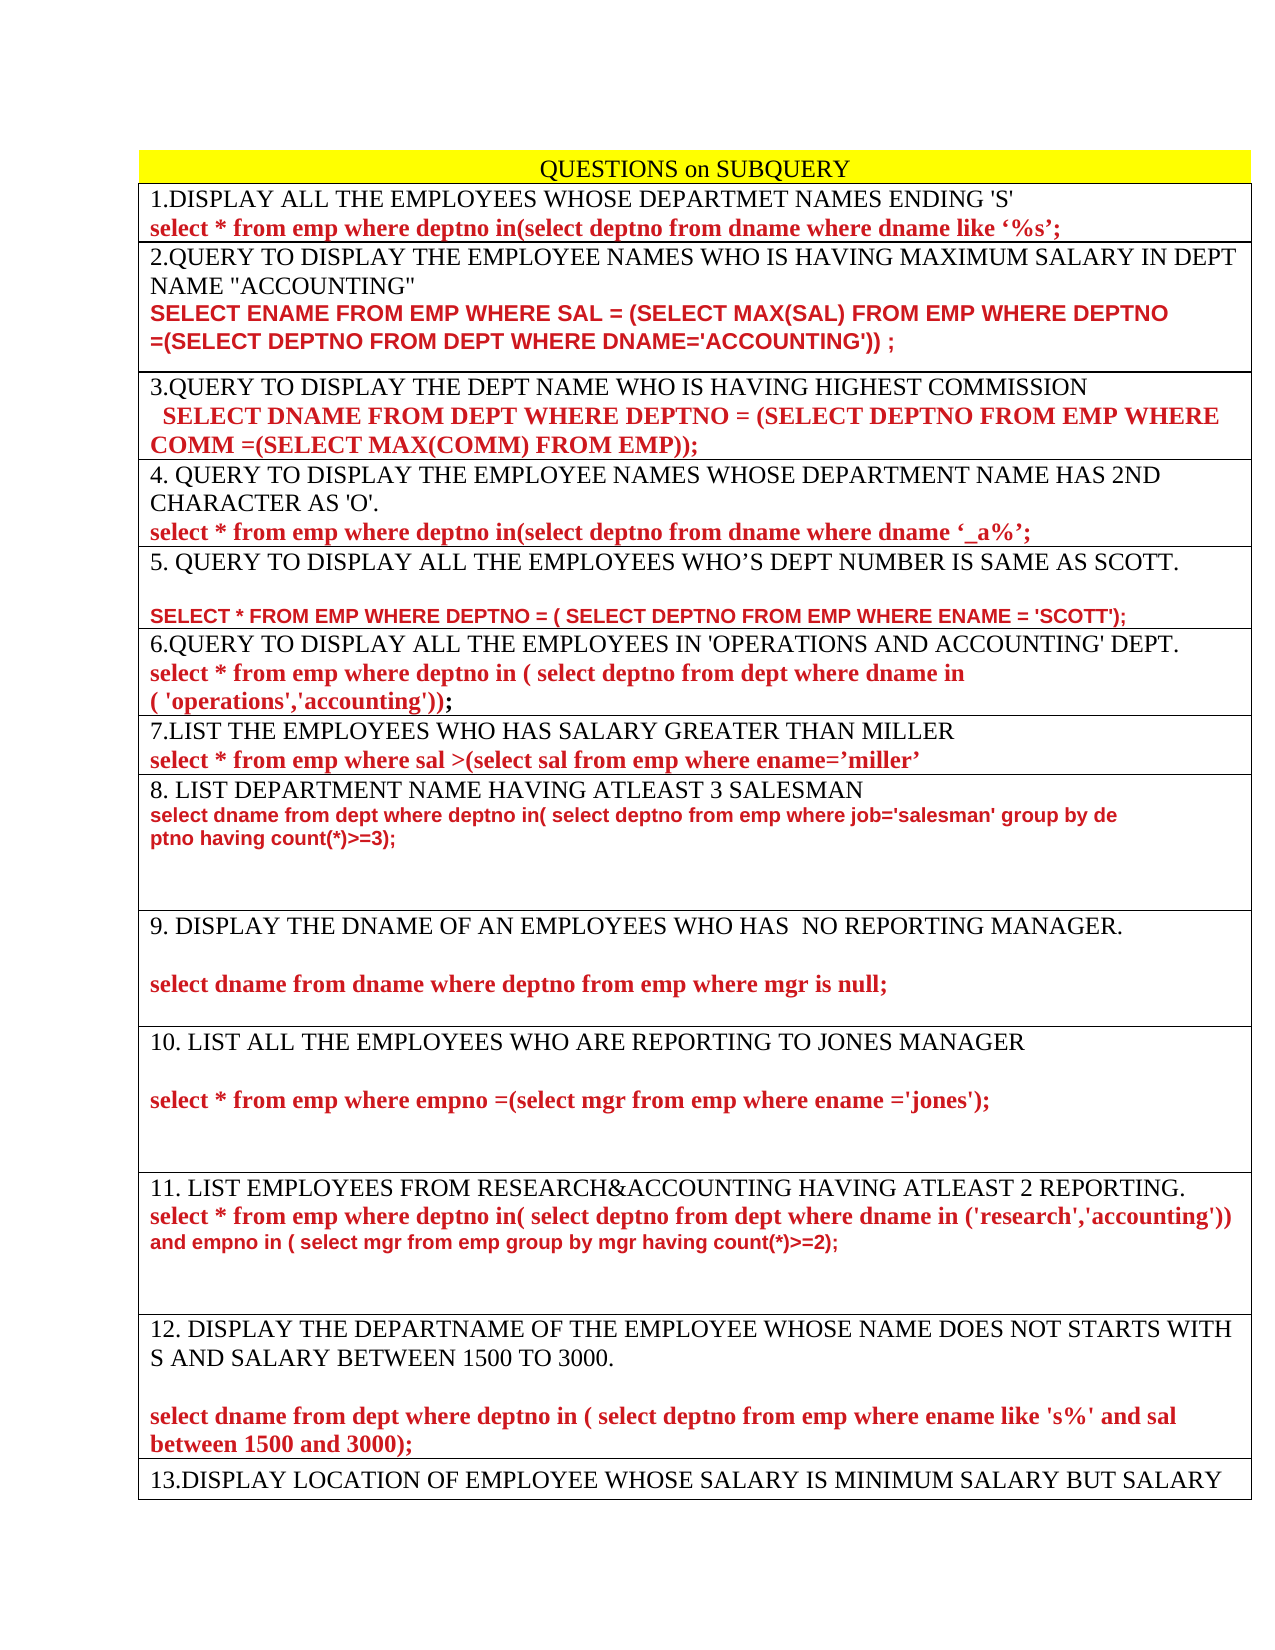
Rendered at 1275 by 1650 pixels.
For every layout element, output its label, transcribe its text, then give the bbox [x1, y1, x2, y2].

table_cell 11. LIST EMPLOYEES FROM RESEARCH&ACCOUNTING HAVING ATLEAST 2 REPORTING. select * from emp where deptno in( select deptno from dept where dname in ('research','accounting')) and empno in ( select mgr from emp group by mgr having count(*)>=2); [139, 1173, 1251, 1313]
table_cell 9. DISPLAY THE DNAME OF AN EMPLOYEES WHO HAS NO REPORTING MANAGER. select dname from dname where deptno from emp where mgr is null; [139, 911, 1251, 1026]
table_cell 8. LIST DEPARTMENT NAME HAVING ATLEAST 3 SALESMAN select dname from dept where deptno in( select deptno from emp where job='salesman' group by de ptno having count(*)>=3); [139, 775, 1251, 910]
table_cell 6.QUERY TO DISPLAY ALL THE EMPLOYEES IN 'OPERATIONS AND ACCOUNTING' DEPT. select * from emp where deptno in ( select deptno from dept where dname in ( 'operations','accounting')); [139, 629, 1251, 715]
table_cell 7.LIST THE EMPLOYEES WHO HAS SALARY GREATER THAN MILLER select * from emp where sal >(select sal from emp where ename=’miller’ [139, 716, 1251, 774]
table_cell 3.QUERY TO DISPLAY THE DEPT NAME WHO IS HAVING HIGHEST COMMISSION SELECT DNAME FROM DEPT WHERE DEPTNO = (SELECT DEPTNO FROM EMP WHERE COMM =(SELECT MAX(COMM) FROM EMP)); [139, 373, 1251, 459]
table_cell 1.DISPLAY ALL THE EMPLOYEES WHOSE DEPARTMET NAMES ENDING 'S' select * from emp where deptno in(select deptno from dname where dname like ‘%s’; [139, 184, 1251, 241]
table_cell 12. DISPLAY THE DEPARTNAME OF THE EMPLOYEE WHOSE NAME DOES NOT STARTS WITH S AND SALARY BETWEEN 1500 TO 3000. select dname from dept where deptno in ( select deptno from emp where ename like 's%' and sal between 1500 and 3000); [139, 1315, 1251, 1458]
table_header QUESTIONS on SUBQUERY [139, 150, 1251, 183]
table_cell 4. QUERY TO DISPLAY THE EMPLOYEE NAMES WHOSE DEPARTMENT NAME HAS 2ND CHARACTER AS 'O'. select * from emp where deptno in(select deptno from dname where dname ‘_a%’; [139, 460, 1251, 546]
table_cell 13.DISPLAY LOCATION OF EMPLOYEE WHOSE SALARY IS MINIMUM SALARY BUT SALARY [139, 1459, 1251, 1499]
table_cell 10. LIST ALL THE EMPLOYEES WHO ARE REPORTING TO JONES MANAGER select * from emp where empno =(select mgr from emp where ename ='jones'); [139, 1027, 1251, 1172]
table_cell 2.QUERY TO DISPLAY THE EMPLOYEE NAMES WHO IS HAVING MAXIMUM SALARY IN DEPT NAME "ACCOUNTING" SELECT ENAME FROM EMP WHERE SAL = (SELECT MAX(SAL) FROM EMP WHERE DEPTNO =(SELECT DEPTNO FROM DEPT WHERE DNAME='ACCOUNTING')) ; [139, 243, 1251, 371]
table_cell 5. QUERY TO DISPLAY ALL THE EMPLOYEES WHO’S DEPT NUMBER IS SAME AS SCOTT. SELECT * FROM EMP WHERE DEPTNO = ( SELECT DEPTNO FROM EMP WHERE ENAME = 'SCOTT'); [139, 547, 1251, 628]
